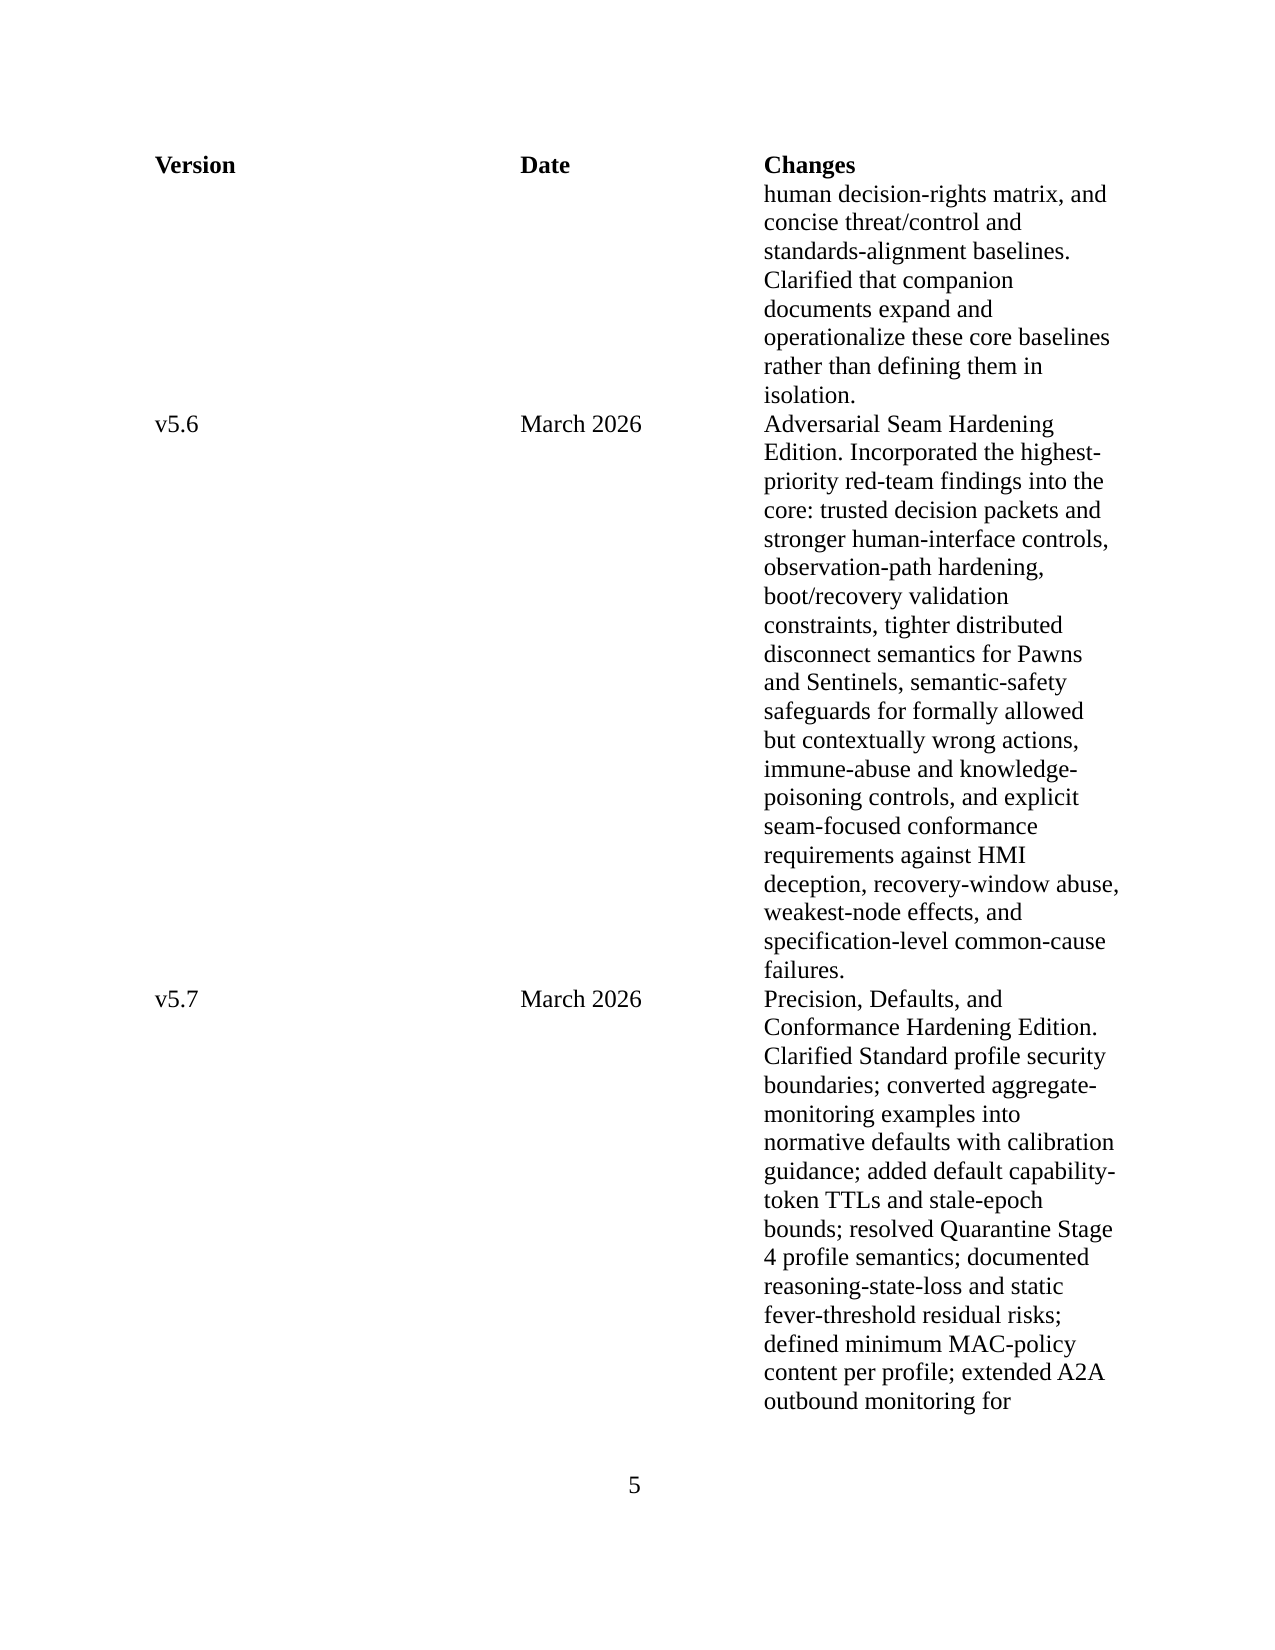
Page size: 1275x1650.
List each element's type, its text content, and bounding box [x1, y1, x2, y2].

table_header Version [150, 150, 516, 179]
table_cell human decision-rights matrix, and concise threat/control and standards-alignment baselines. Clarified that companion documents expand and operationalize these core baselines rather than defining them in isolation. [759, 179, 1125, 409]
table_header Date [516, 150, 759, 179]
table_cell [516, 179, 759, 409]
table_cell v5.6 [150, 409, 516, 984]
table_cell March 2026 [516, 984, 759, 1415]
table_header Changes [759, 150, 1125, 179]
table_cell March 2026 [516, 409, 759, 984]
table_cell Precision, Defaults, and Conformance Hardening Edition. Clarified Standard profile security boundaries; converted aggregate-monitoring examples into normative defaults with calibration guidance; added default capability-token TTLs and stale-epoch bounds; resolved Quarantine Stage 4 profile semantics; documented reasoning-state-loss and static fever-threshold residual risks; defined minimum MAC-policy content per profile; extended A2A outbound monitoring for [759, 984, 1125, 1415]
table_cell [150, 179, 516, 409]
table_cell v5.7 [150, 984, 516, 1415]
table_cell Adversarial Seam Hardening Edition. Incorporated the highest-priority red-team findings into the core: trusted decision packets and stronger human-interface controls, observation-path hardening, boot/recovery validation constraints, tighter distributed disconnect semantics for Pawns and Sentinels, semantic-safety safeguards for formally allowed but contextually wrong actions, immune-abuse and knowledge-poisoning controls, and explicit seam-focused conformance requirements against HMI deception, recovery-window abuse, weakest-node effects, and specification-level common-cause failures. [759, 409, 1125, 984]
